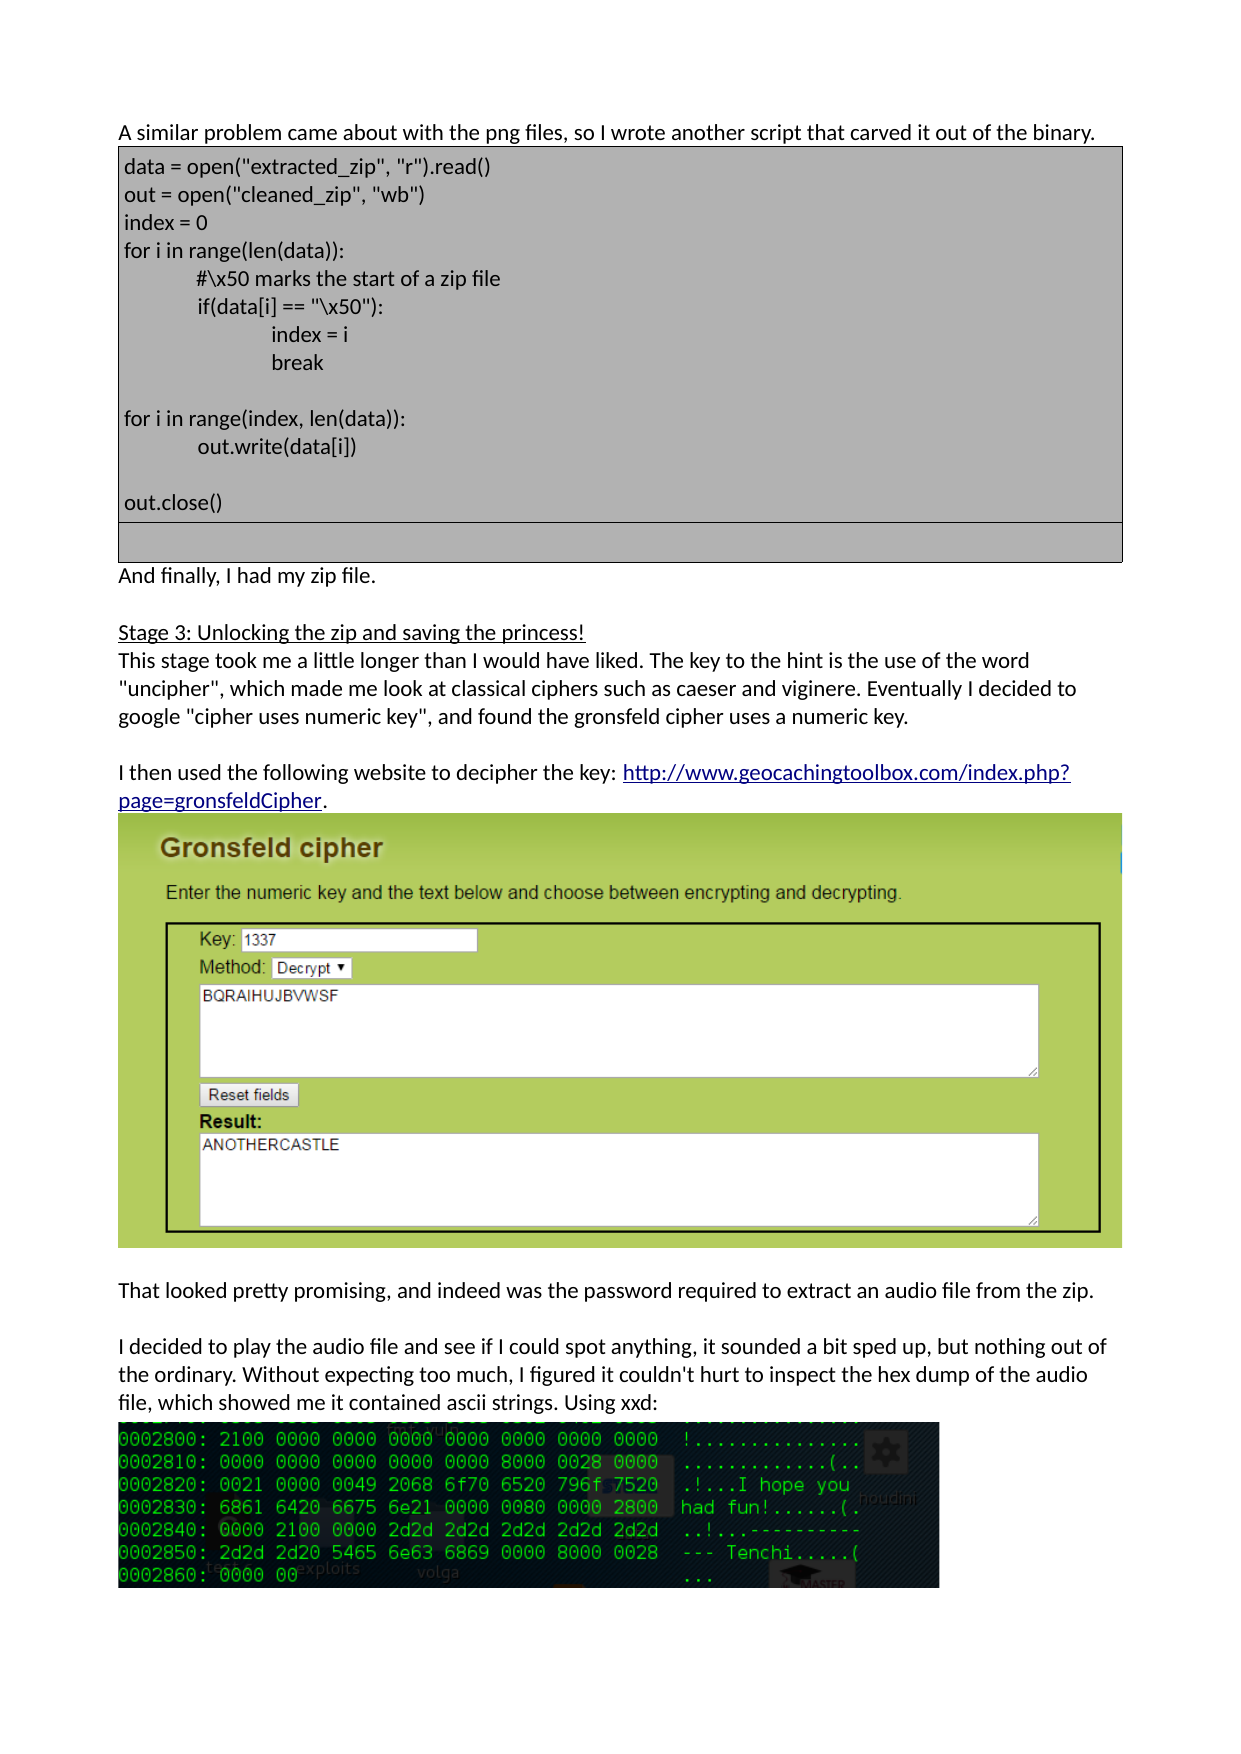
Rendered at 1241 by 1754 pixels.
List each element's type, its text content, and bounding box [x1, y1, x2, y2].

text That looked pretty promising, and indeed was the password required to extract an audio file from the zip. [118, 1276, 1122, 1304]
table_header data = open("extracted_zip", "r").read() out = open("cleaned_zip", "wb") index = 0 for i in range(len(data)): #\x50 marks the start of a zip file if(data[i] == "\x50"): index = i break for i in range(index, len(data)): out.write(data[i]) out.close() [119, 147, 1122, 522]
text And finally, I had my zip file. [118, 563, 1122, 590]
table_cell [119, 523, 1122, 562]
picture [118, 1422, 940, 1588]
text This stage took me a little longer than I would have liked. The key to the hint is the use of the word "uncipher", which made me look at classical ciphers such as caeser and viginere. Eventually I decided to google "cipher uses numeric key", and found the gronsfeld cipher uses a numeric key. [118, 646, 1122, 730]
text Stage 3: Unlocking the zip and saving the princess! [118, 618, 1122, 646]
text I decided to play the audio file and see if I could spot anything, it sounded a bit sped up, but nothing out of the ordinary. Without expecting too much, I figured it couldn't hurt to inspect the hex dump of the audio file, which showed me it contained ascii strings. Using xxd: [118, 1332, 1122, 1416]
picture [118, 813, 1123, 1248]
text A similar problem came about with the png files, so I wrote another script that carved it out of the binary. [118, 118, 1122, 146]
text I then used the following website to decipher the key: http://www.geocachingtoolbox.com/index.php?page=gronsfeldCipher. [118, 758, 1122, 813]
